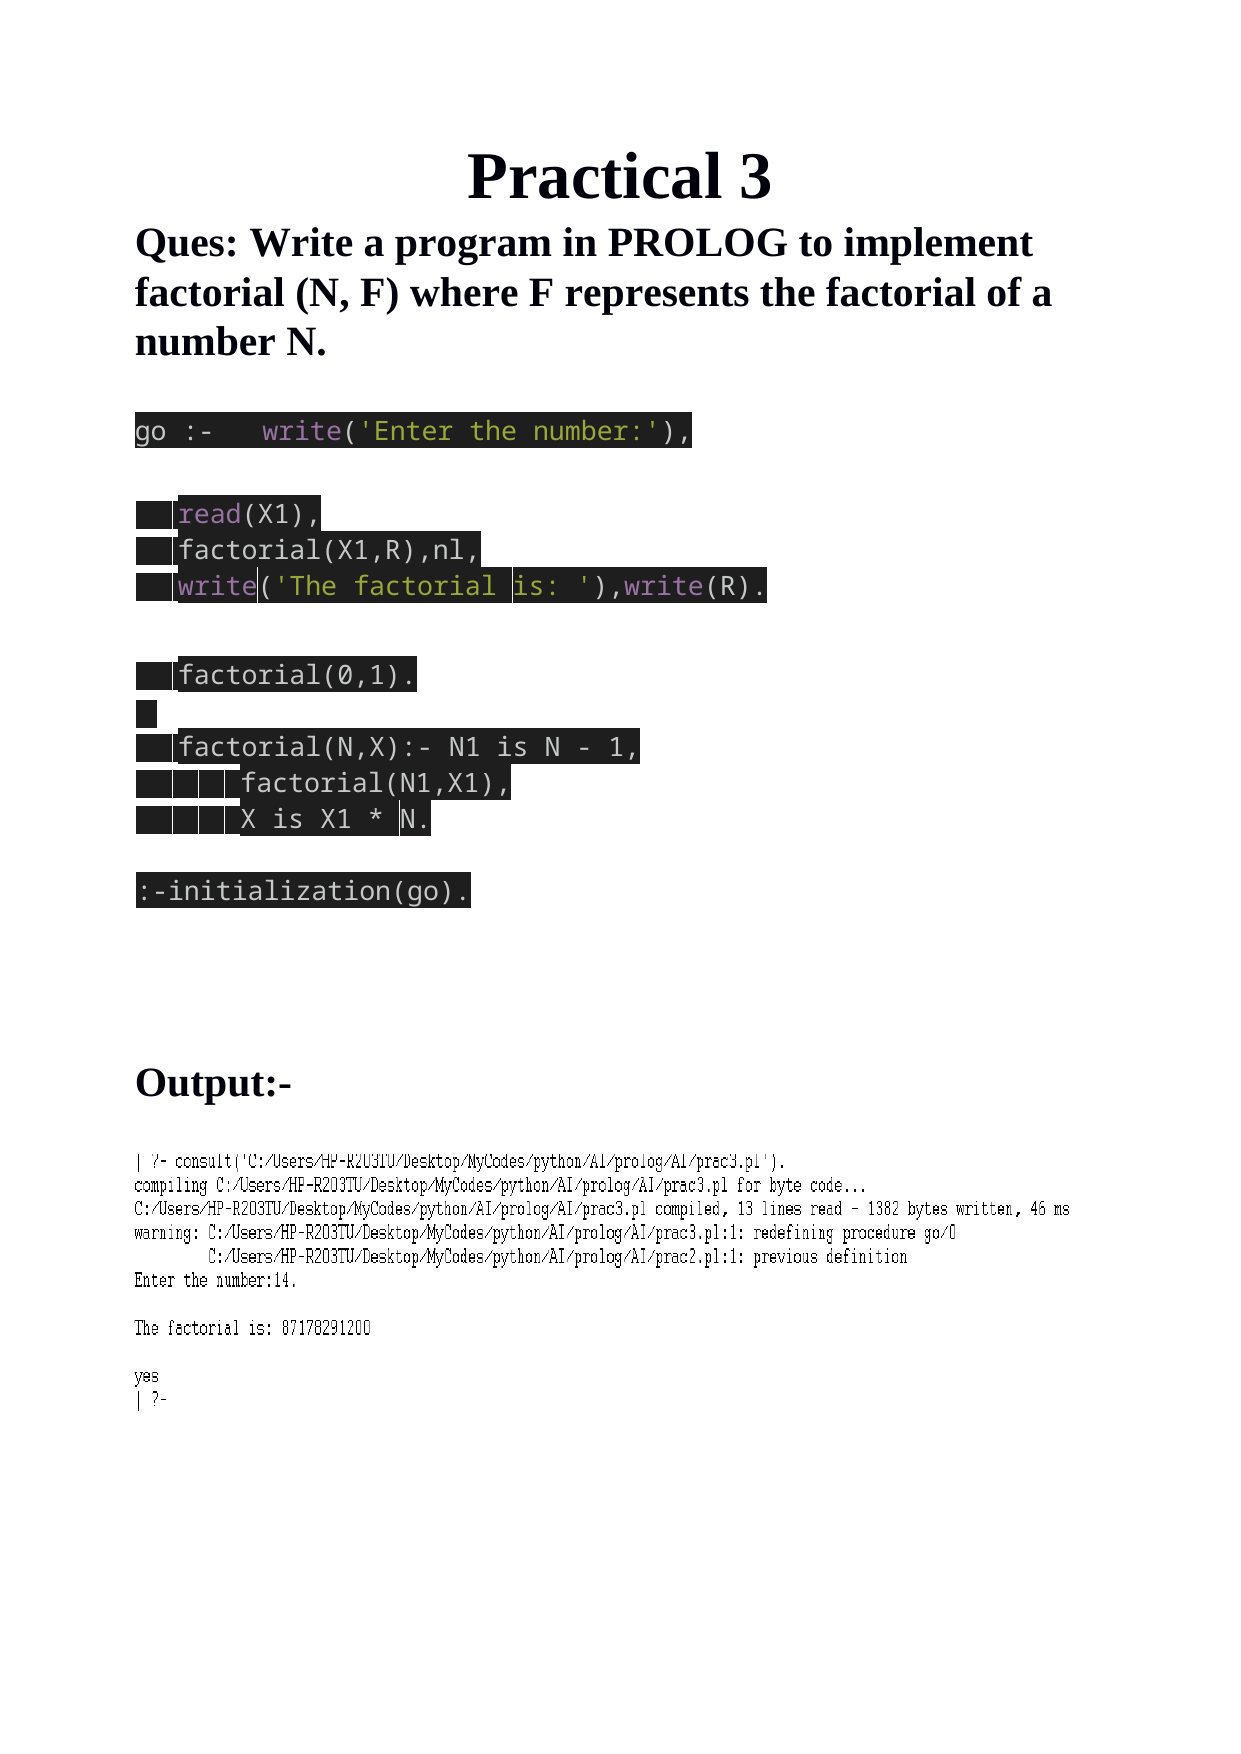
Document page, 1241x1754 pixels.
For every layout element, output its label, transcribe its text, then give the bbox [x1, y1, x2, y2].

text X is X1 * N. [136, 800, 1088, 836]
text factorial(X1,R),nl, [136, 531, 1088, 567]
text factorial(N1,X1), [136, 764, 1088, 800]
text go :- write('Enter the number:'), [134, 412, 1088, 448]
text factorial(N,X):- N1 is N - 1, [136, 728, 1088, 764]
text Output:- [134, 1058, 1088, 1106]
text read(X1), [136, 495, 1088, 531]
text Ques: Write a program in PROLOG to implement factorial (N, F) where F represents the factorial of a number N. [134, 218, 1088, 364]
subtitle Practical 3 [152, 136, 1088, 212]
text write('The factorial is: '),write(R). [136, 567, 1088, 603]
text :-initialization(go). [136, 872, 1088, 908]
text factorial(0,1). [136, 656, 1088, 692]
picture [134, 1154, 1098, 1444]
